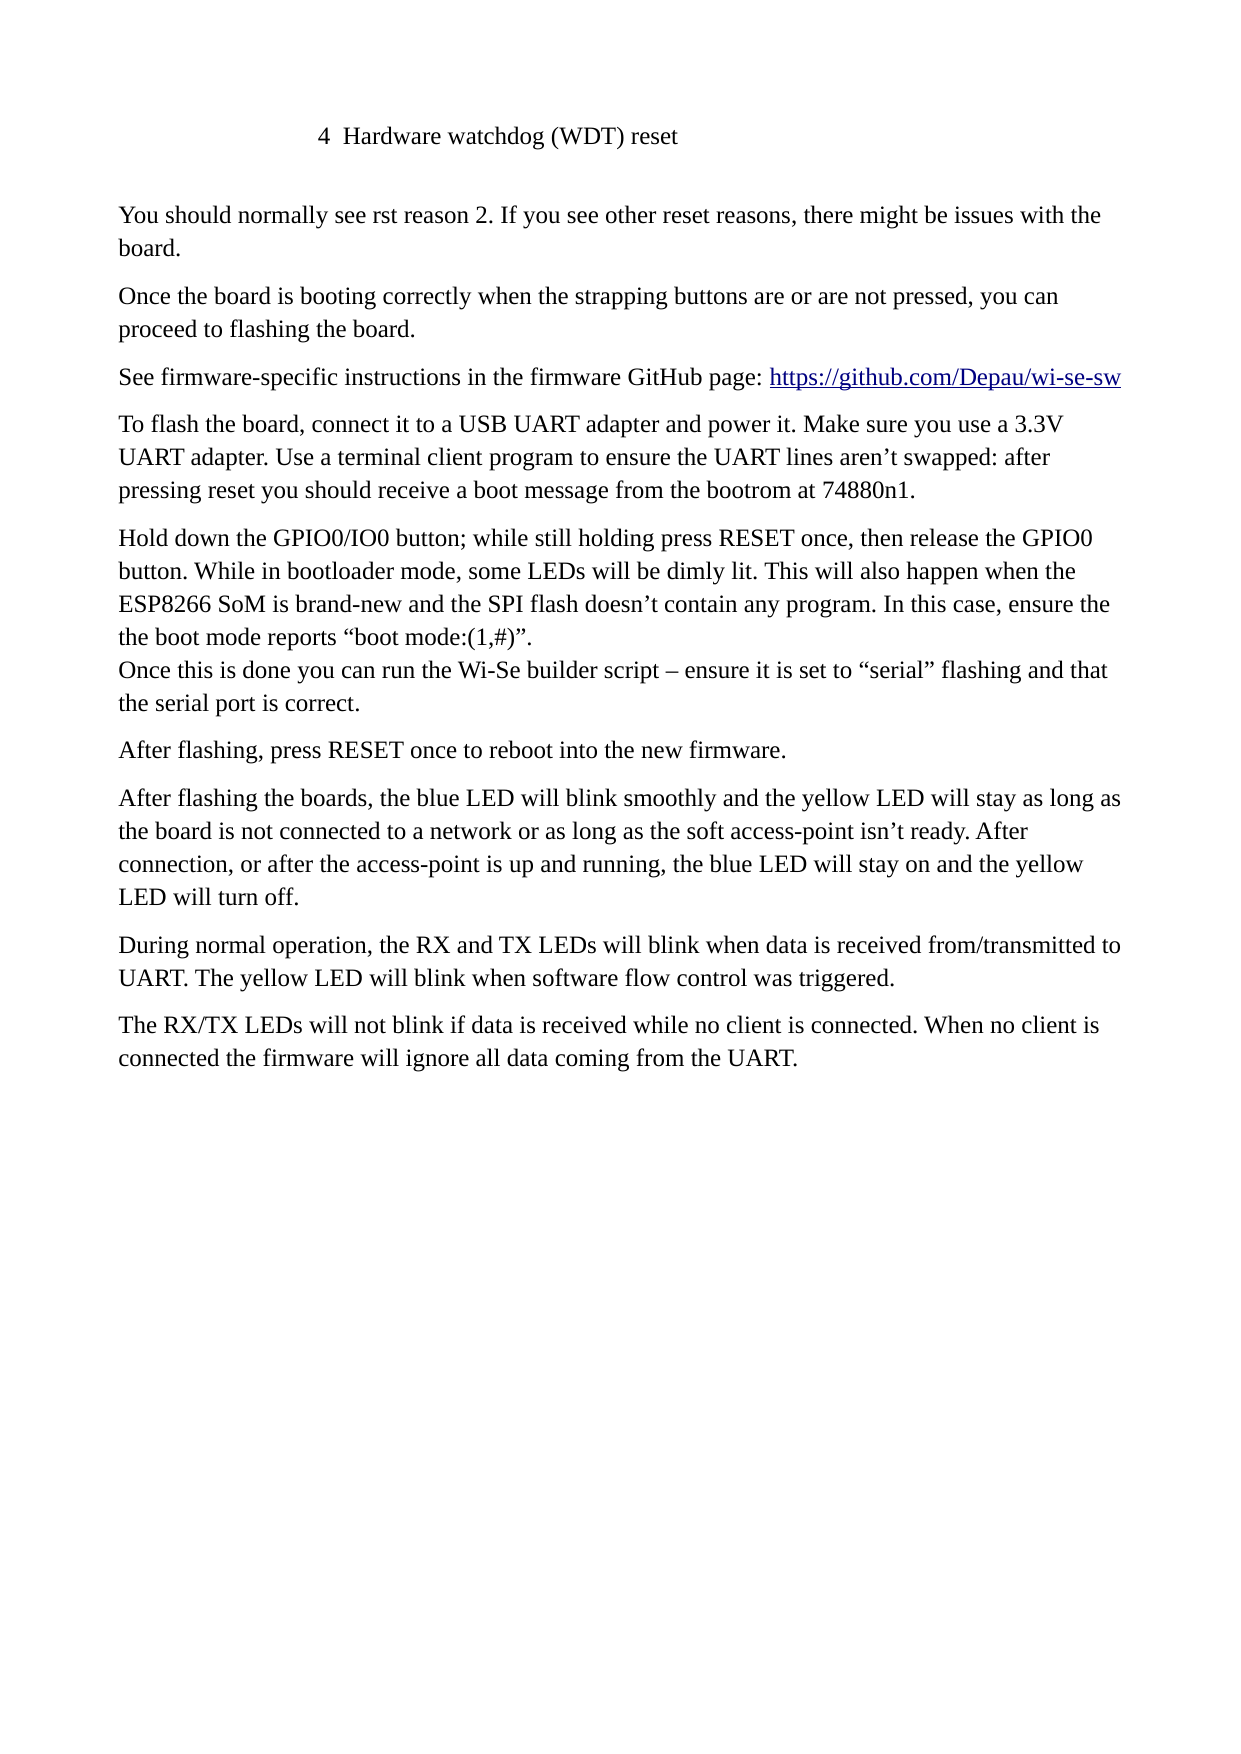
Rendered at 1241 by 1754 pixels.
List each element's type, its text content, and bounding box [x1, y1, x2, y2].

text After flashing, press RESET once to reboot into the new firmware. [118, 736, 1122, 764]
text Once the board is booting correctly when the strapping buttons are or are not pressed, you can proceed to flashing the board. [118, 281, 1122, 343]
text After flashing the boards, the blue LED will blink smoothly and the yellow LED will stay as long as the board is not connected to a network or as long as the soft access-point isn’t ready. After connection, or after the access-point is up and running, the blue LED will stay on and the yellow LED will turn off. [118, 783, 1122, 911]
text Hold down the GPIO0/IO0 button; while still holding press RESET once, then release the GPIO0 button. While in bootloader mode, some LEDs will be dimly lit. This will also happen when the ESP8266 SoM is brand-new and the SPI flash doesn’t contain any program. In this case, ensure the the boot mode reports “boot mode:(1,#)”. Once this is done you can run the Wi-Se builder script – ensure it is set to “serial” flashing and that the serial port is correct. [118, 523, 1122, 717]
table_cell Hardware watchdog (WDT) reset [340, 118, 925, 153]
table_cell 4 [315, 118, 340, 153]
text To flash the board, connect it to a USB UART adapter and power it. Make sure you use a 3.3V UART adapter. Use a terminal client program to ensure the UART lines aren’t swapped: after pressing reset you should receive a boot message from the bootrom at 74880n1. [118, 409, 1122, 504]
text You should normally see rst reason 2. If you see other reset reasons, there might be issues with the board. [118, 200, 1122, 262]
text The RX/TX LEDs will not blink if data is received while no client is connected. When no client is connected the firmware will ignore all data coming from the UART. [118, 1010, 1122, 1072]
text See firmware-specific instructions in the firmware GitHub page: https://github.com/Depau/wi-se-sw [118, 362, 1122, 390]
text During normal operation, the RX and TX LEDs will blink when data is received from/transmitted to UART. The yellow LED will blink when software flow control was triggered. [118, 930, 1122, 992]
